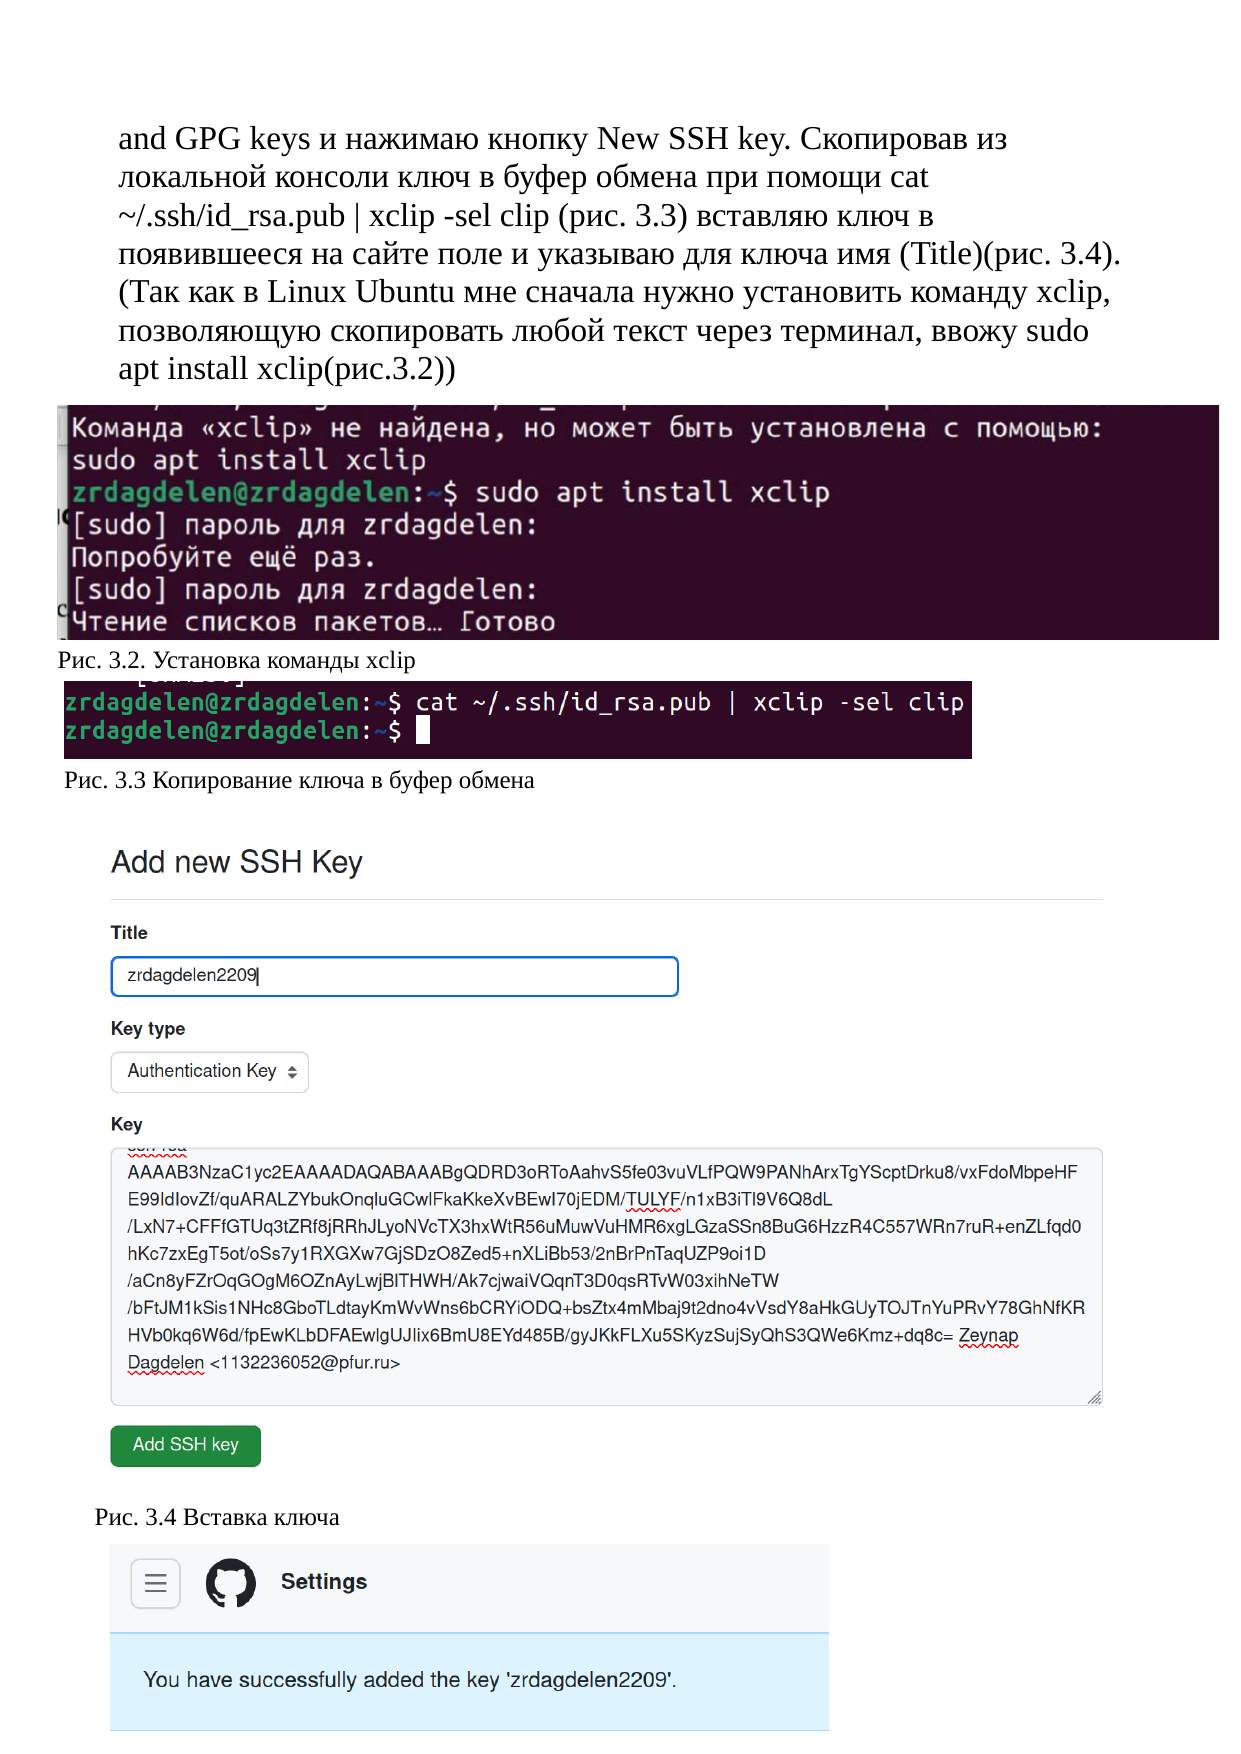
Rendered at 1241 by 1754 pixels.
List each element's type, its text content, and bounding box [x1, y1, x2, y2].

picture [109, 1544, 830, 1753]
picture [78, 823, 1161, 1482]
picture [57, 405, 1220, 640]
picture [64, 681, 972, 759]
text and GPG keys и нажимаю кнопку New SSH key. Скопировав из локальной консоли ключ в буфер обмена при помощи cat ~/.ssh/id_rsa.pub | xclip -sel clip (рис. 3.3) вставляю ключ в появившееся на сайте поле и указываю для ключа имя (Title)(рис. 3.4). (Так как в Linux Ubuntu мне сначала нужно установить команду xclip, позволяющую скопировать любой текст через терминал, ввожу sudo apt install xclip(рис.3.2)) [118, 118, 1122, 386]
